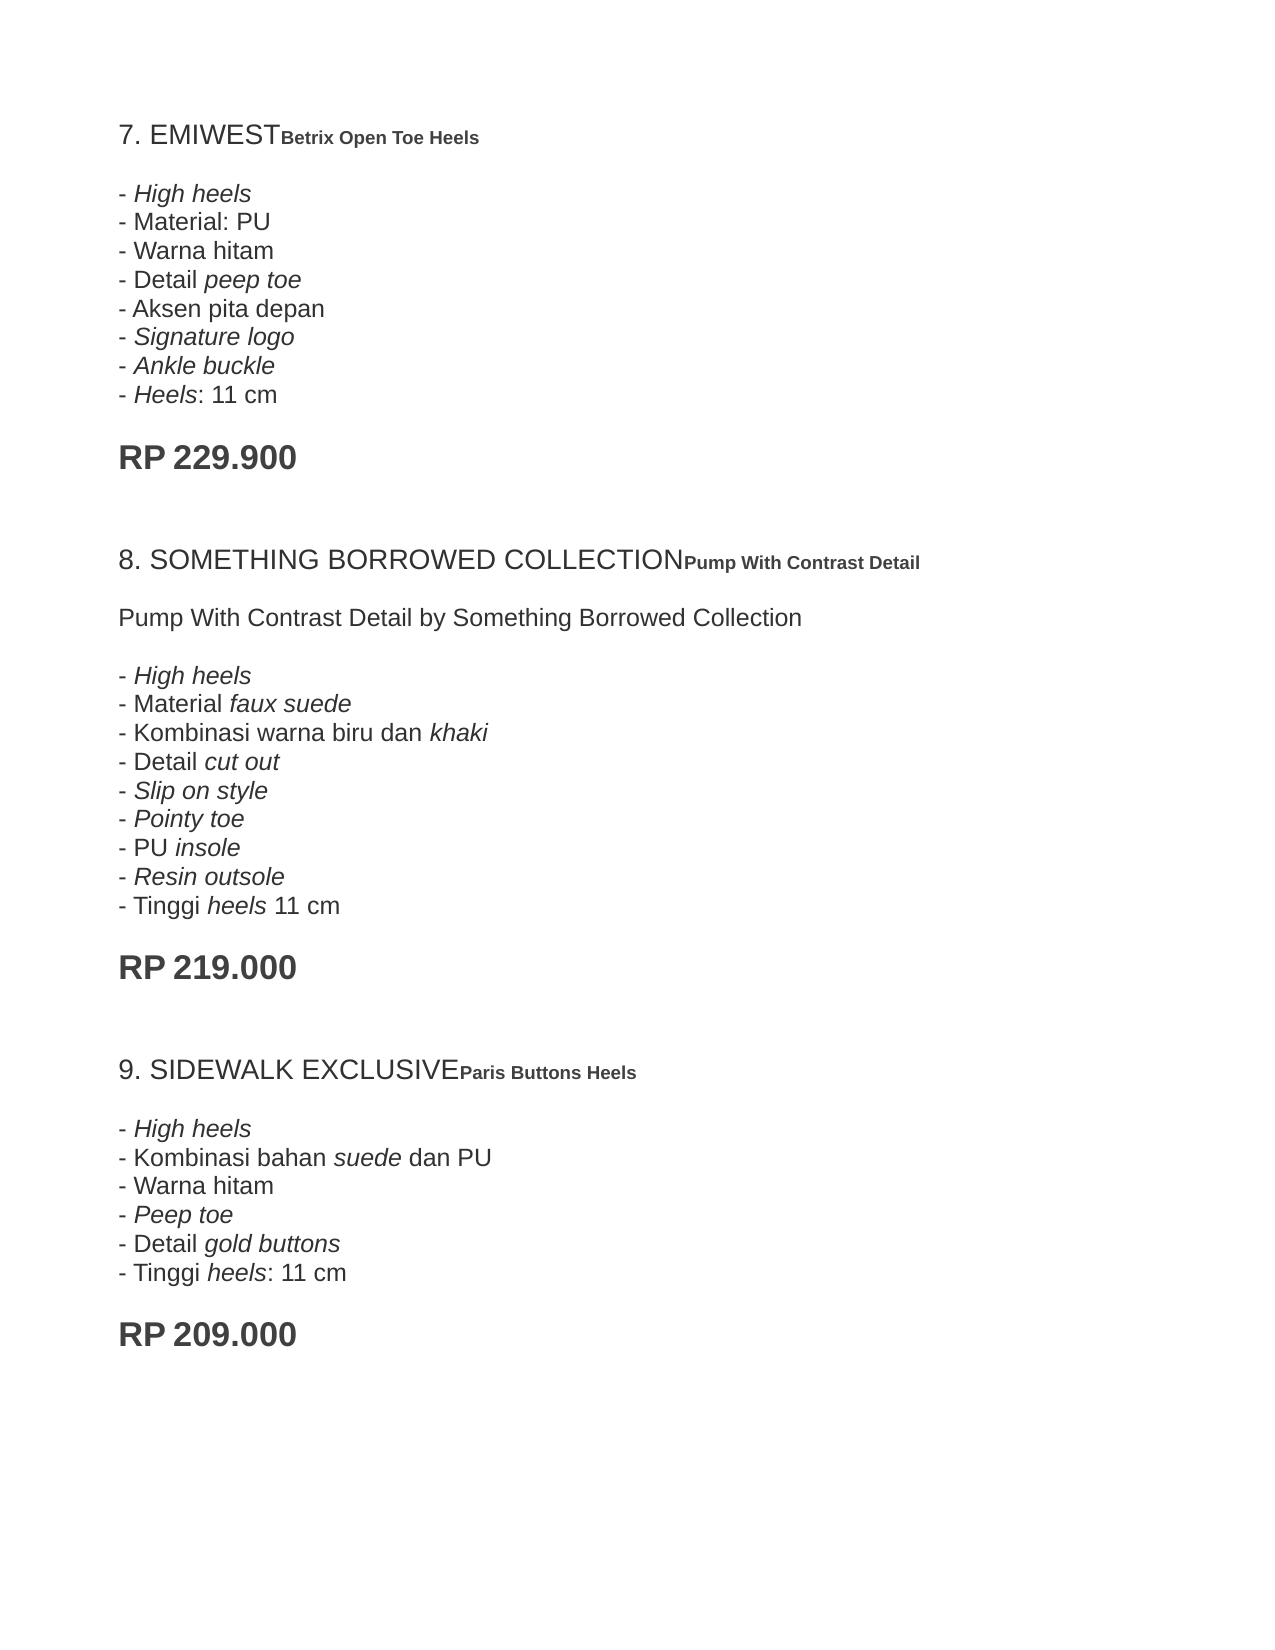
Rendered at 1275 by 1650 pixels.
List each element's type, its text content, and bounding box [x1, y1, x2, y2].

subtitle 8. SOMETHING BORROWED COLLECTIONPump With Contrast Detail [118, 543, 1157, 575]
text - High heels - Kombinasi bahan suede dan PU - Warna hitam - Peep toe - Detail gold buttons - Tinggi heels: 11 cm [118, 1114, 1157, 1286]
text RP 229.900 [118, 437, 1157, 476]
text Pump With Contrast Detail by Something Borrowed Collection - High heels - Material faux suede - Kombinasi warna biru dan khaki - Detail cut out - Slip on style - Pointy toe - PU insole - Resin outsole - Tinggi heels 11 cm [118, 603, 1157, 919]
text RP 209.000 [118, 1314, 1157, 1354]
text - High heels - Material: PU - Warna hitam - Detail peep toe - Aksen pita depan - Signature logo - Ankle buckle - Heels: 11 cm [118, 179, 1157, 409]
subtitle 7. EMIWESTBetrix Open Toe Heels [118, 118, 1157, 151]
subtitle 9. SIDEWALK EXCLUSIVEParis Buttons Heels [118, 1053, 1157, 1086]
text RP 219.000 [118, 947, 1157, 987]
